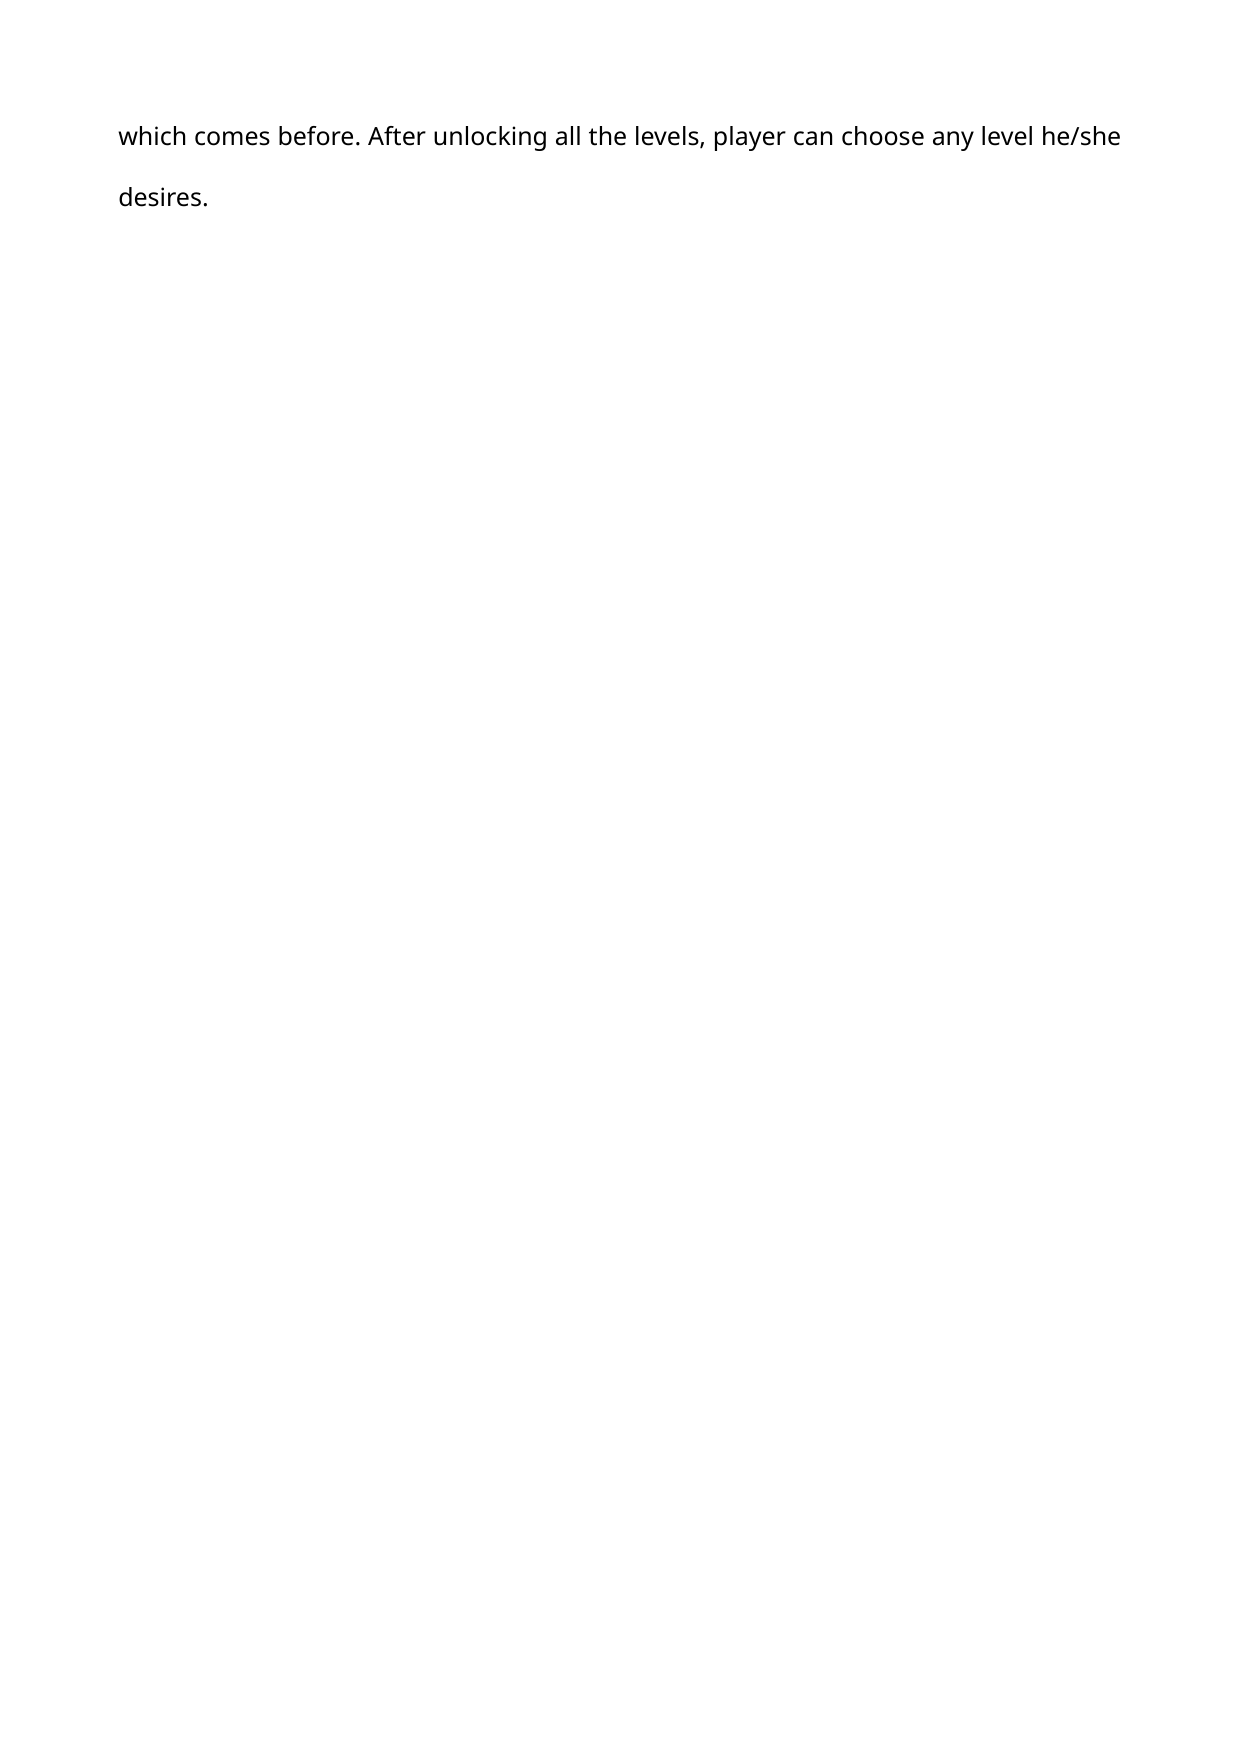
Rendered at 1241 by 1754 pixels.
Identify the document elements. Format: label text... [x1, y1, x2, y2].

text which comes before. After unlocking all the levels, player can choose any level he/she desires. [118, 118, 1122, 213]
